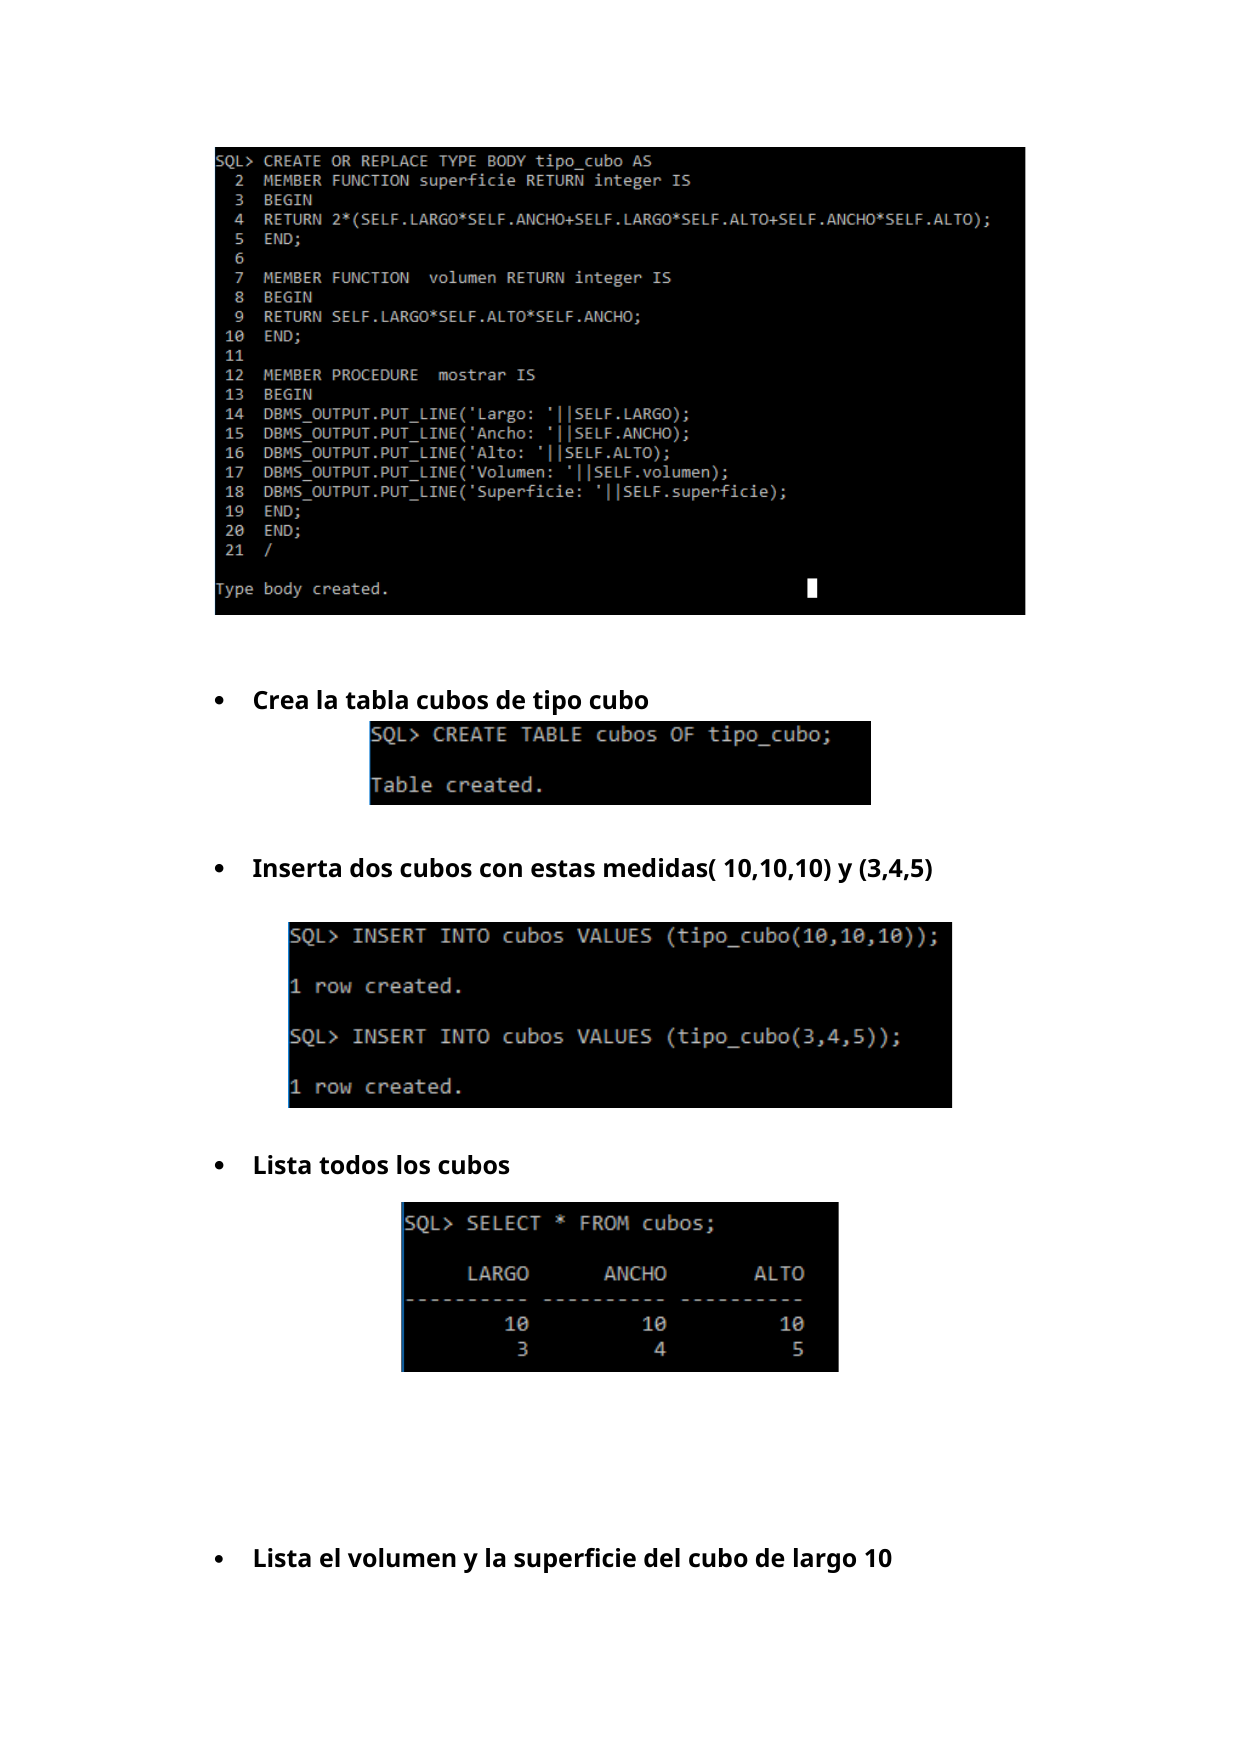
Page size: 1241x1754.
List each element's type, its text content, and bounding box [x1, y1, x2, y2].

list Lista el volumen y la superficie del cubo de largo 10 [215, 1541, 1063, 1574]
list Crea la tabla cubos de tipo cubo [215, 683, 1063, 717]
picture [288, 922, 953, 1108]
picture [214, 147, 1026, 615]
list Lista todos los cubos [215, 1147, 1063, 1181]
list Inserta dos cubos con estas medidas( 10,10,10) y (3,4,5) [215, 851, 1063, 885]
picture [369, 721, 871, 805]
picture [401, 1202, 839, 1372]
